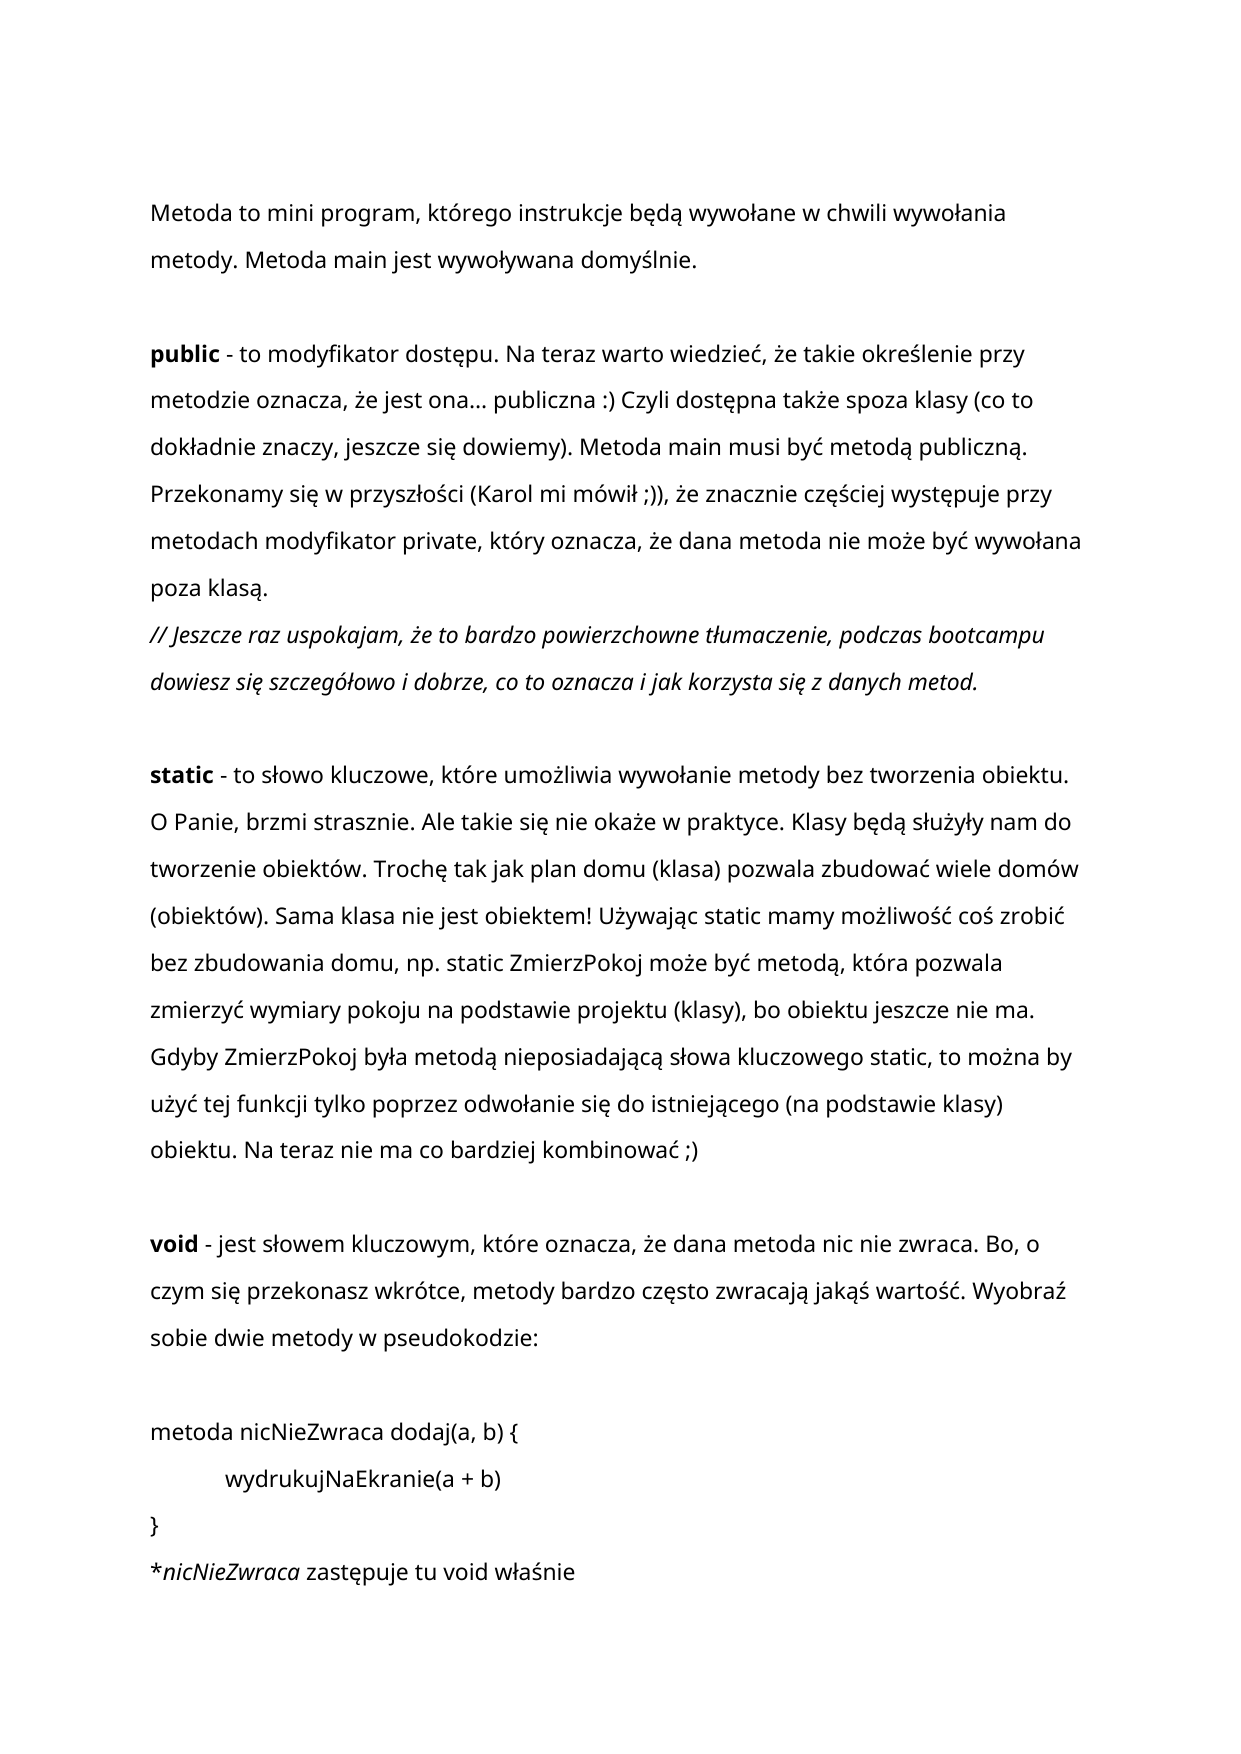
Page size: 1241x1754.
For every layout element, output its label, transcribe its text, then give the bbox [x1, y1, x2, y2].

text metoda nicNieZwraca dodaj(a, b) { [150, 1416, 1090, 1447]
text } [150, 1509, 1090, 1541]
text public - to modyfikator dostępu. Na teraz warto wiedzieć, że takie określenie przy metodzie oznacza, że jest ona… publiczna :) Czyli dostępna także spoza klasy (co to dokładnie znaczy, jeszcze się dowiemy). Metoda main musi być metodą publiczną. Przekonamy się w przyszłości (Karol mi mówił ;)), że znacznie częściej występuje przy metodach modyfikator private, który oznacza, że dana metoda nie może być wywołana poza klasą. [150, 337, 1090, 603]
text // Jeszcze raz uspokajam, że to bardzo powierzchowne tłumaczenie, podczas bootcampu dowiesz się szczegółowo i dobrze, co to oznacza i jak korzysta się z danych metod. [150, 619, 1090, 697]
text void - jest słowem kluczowym, które oznacza, że dana metoda nic nie zwraca. Bo, o czym się przekonasz wkrótce, metody bardzo często zwracają jakąś wartość. Wyobraź sobie dwie metody w pseudokodzie: [150, 1228, 1090, 1353]
text *nicNieZwraca zastępuje tu void właśnie [150, 1556, 1090, 1587]
text Metoda to mini program, którego instrukcje będą wywołane w chwili wywołania metody. Metoda main jest wywoływana domyślnie. [150, 197, 1090, 275]
text wydrukujNaEkranie(a + b) [150, 1462, 1090, 1494]
text static - to słowo kluczowe, które umożliwia wywołanie metody bez tworzenia obiektu. O Panie, brzmi strasznie. Ale takie się nie okaże w praktyce. Klasy będą służyły nam do tworzenie obiektów. Trochę tak jak plan domu (klasa) pozwala zbudować wiele domów (obiektów). Sama klasa nie jest obiektem! Używając static mamy możliwość coś zrobić bez zbudowania domu, np. static ZmierzPokoj może być metodą, która pozwala zmierzyć wymiary pokoju na podstawie projektu (klasy), bo obiektu jeszcze nie ma. Gdyby ZmierzPokoj była metodą nieposiadającą słowa kluczowego static, to można by użyć tej funkcji tylko poprzez odwołanie się do istniejącego (na podstawie klasy) obiektu. Na teraz nie ma co bardziej kombinować ;) [150, 759, 1090, 1166]
